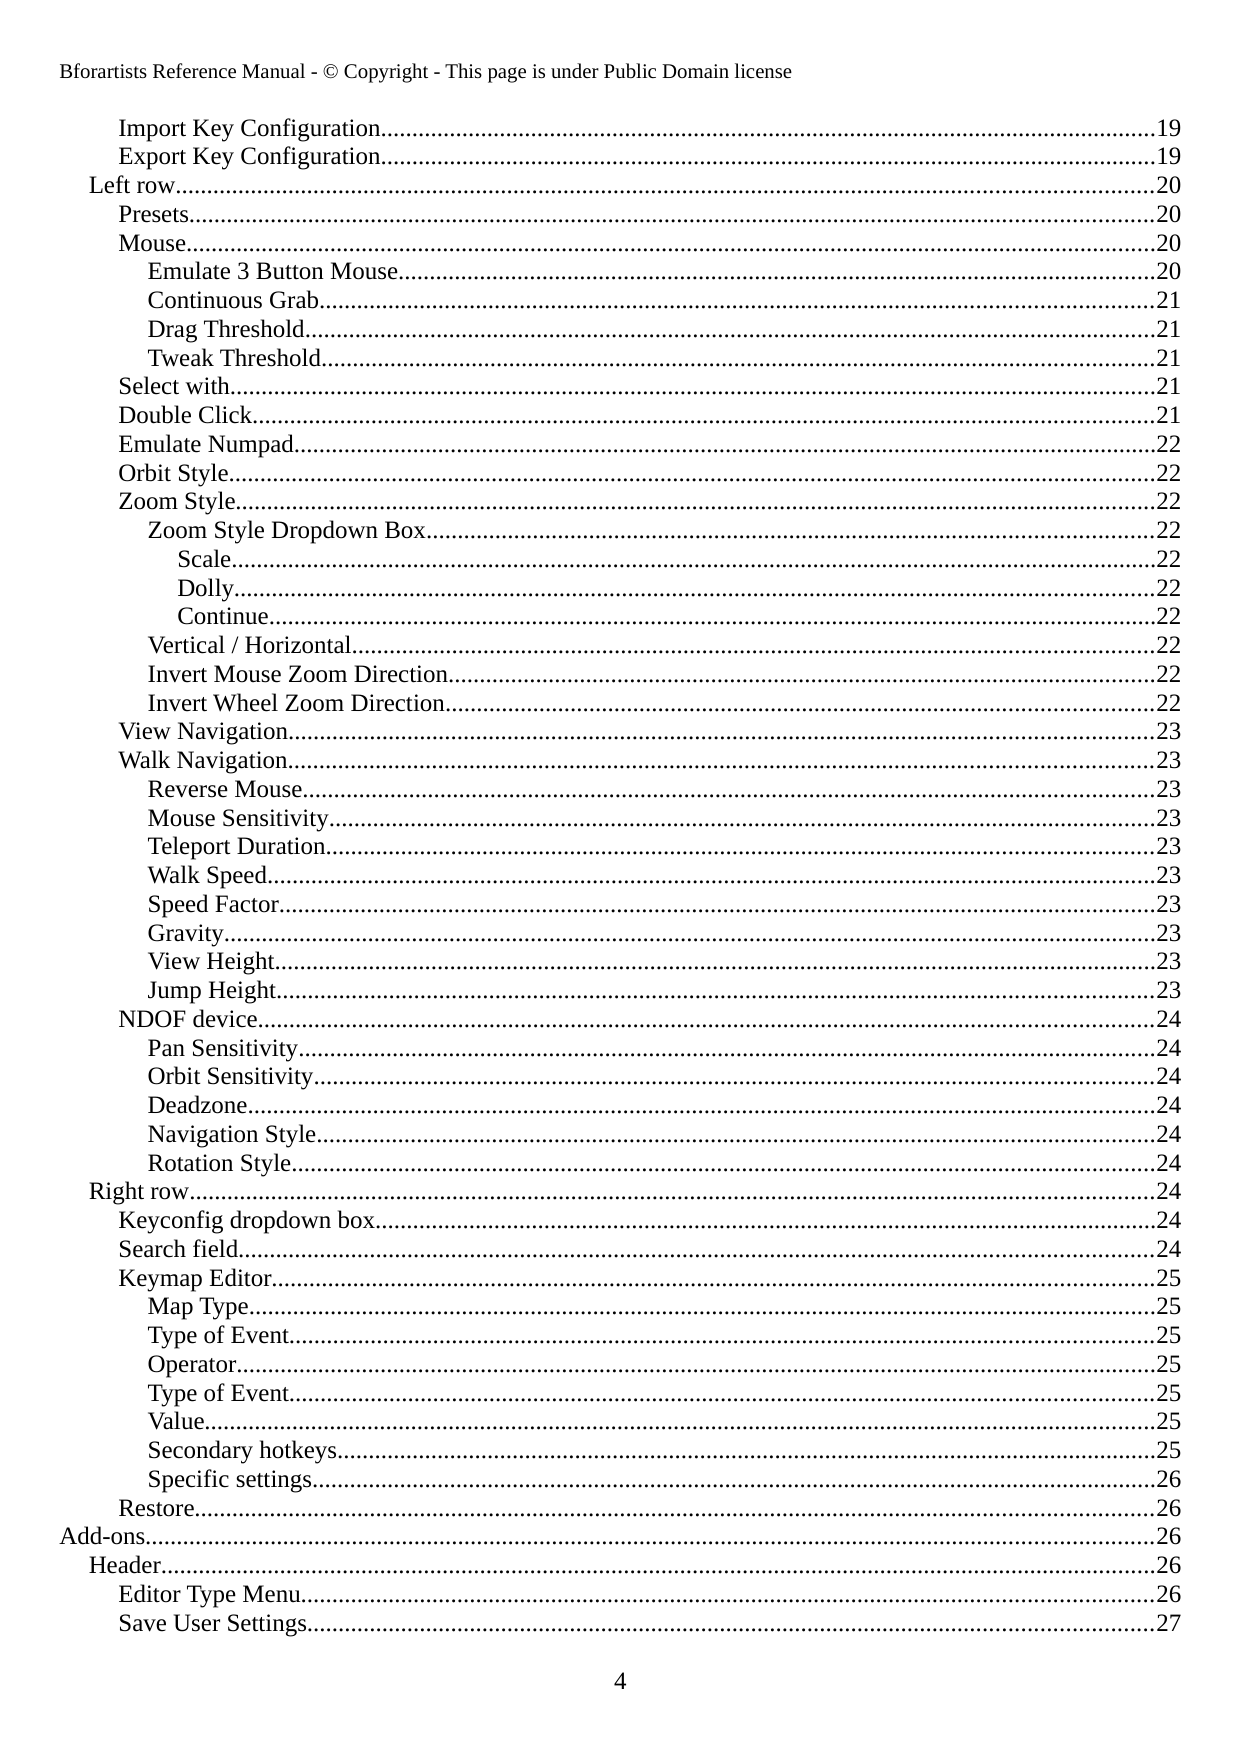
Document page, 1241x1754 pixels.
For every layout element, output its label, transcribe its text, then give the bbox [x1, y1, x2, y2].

text Search field 24 [118, 1234, 1181, 1263]
text Scale 22 [177, 544, 1181, 573]
text Walk Navigation 23 [118, 745, 1181, 774]
text Secondary hotkeys 25 [147, 1435, 1181, 1464]
text Invert Mouse Zoom Direction 22 [147, 659, 1181, 688]
text Navigation Style 24 [147, 1119, 1181, 1148]
text Restore 26 [118, 1493, 1181, 1521]
text Orbit Sensitivity 24 [147, 1061, 1181, 1090]
text Reverse Mouse 23 [147, 774, 1181, 803]
text Speed Factor 23 [147, 889, 1181, 918]
text Double Click 21 [118, 400, 1181, 429]
text NDOF device 24 [118, 1004, 1181, 1033]
text Jump Height 23 [147, 975, 1181, 1004]
text Select with 21 [118, 371, 1181, 400]
text Type of Event 25 [147, 1320, 1181, 1349]
text Save User Settings 27 [118, 1608, 1181, 1636]
text Invert Wheel Zoom Direction 22 [147, 688, 1181, 716]
text Vertical / Horizontal 22 [147, 630, 1181, 659]
text Keymap Editor 25 [118, 1263, 1181, 1291]
text Value 25 [147, 1406, 1181, 1435]
text Continue 22 [177, 601, 1181, 630]
text Specific settings 26 [147, 1464, 1181, 1493]
text Mouse 20 [118, 228, 1181, 256]
text Orbit Style 22 [118, 458, 1181, 486]
text Rotation Style 24 [147, 1148, 1181, 1176]
text View Navigation 23 [118, 716, 1181, 745]
text Map Type 25 [147, 1291, 1181, 1320]
text Mouse Sensitivity 23 [147, 803, 1181, 831]
text Pan Sensitivity 24 [147, 1033, 1181, 1061]
text Type of Event 25 [147, 1378, 1181, 1406]
text Keyconfig dropdown box 24 [118, 1205, 1181, 1234]
text Walk Speed 23 [147, 860, 1181, 889]
text Zoom Style 22 [118, 486, 1181, 515]
text Import Key Configuration 19 [118, 113, 1181, 141]
text Export Key Configuration 19 [118, 141, 1181, 170]
text Tweak Threshold 21 [147, 343, 1181, 371]
text Dolly 22 [177, 573, 1181, 601]
text Drag Threshold 21 [147, 314, 1181, 343]
text Add-ons 26 [59, 1521, 1181, 1550]
text Editor Type Menu 26 [118, 1579, 1181, 1608]
text Header 26 [88, 1550, 1181, 1579]
text Presets 20 [118, 199, 1181, 228]
text Emulate Numpad 22 [118, 429, 1181, 458]
text Continuous Grab 21 [147, 285, 1181, 314]
text Gravity 23 [147, 918, 1181, 946]
text Zoom Style Dropdown Box 22 [147, 515, 1181, 544]
text View Height 23 [147, 946, 1181, 975]
text Left row 20 [88, 170, 1181, 199]
text Teleport Duration 23 [147, 831, 1181, 860]
text Operator 25 [147, 1349, 1181, 1378]
text Emulate 3 Button Mouse 20 [147, 256, 1181, 285]
text Deadzone 24 [147, 1090, 1181, 1119]
text Right row 24 [88, 1176, 1181, 1205]
